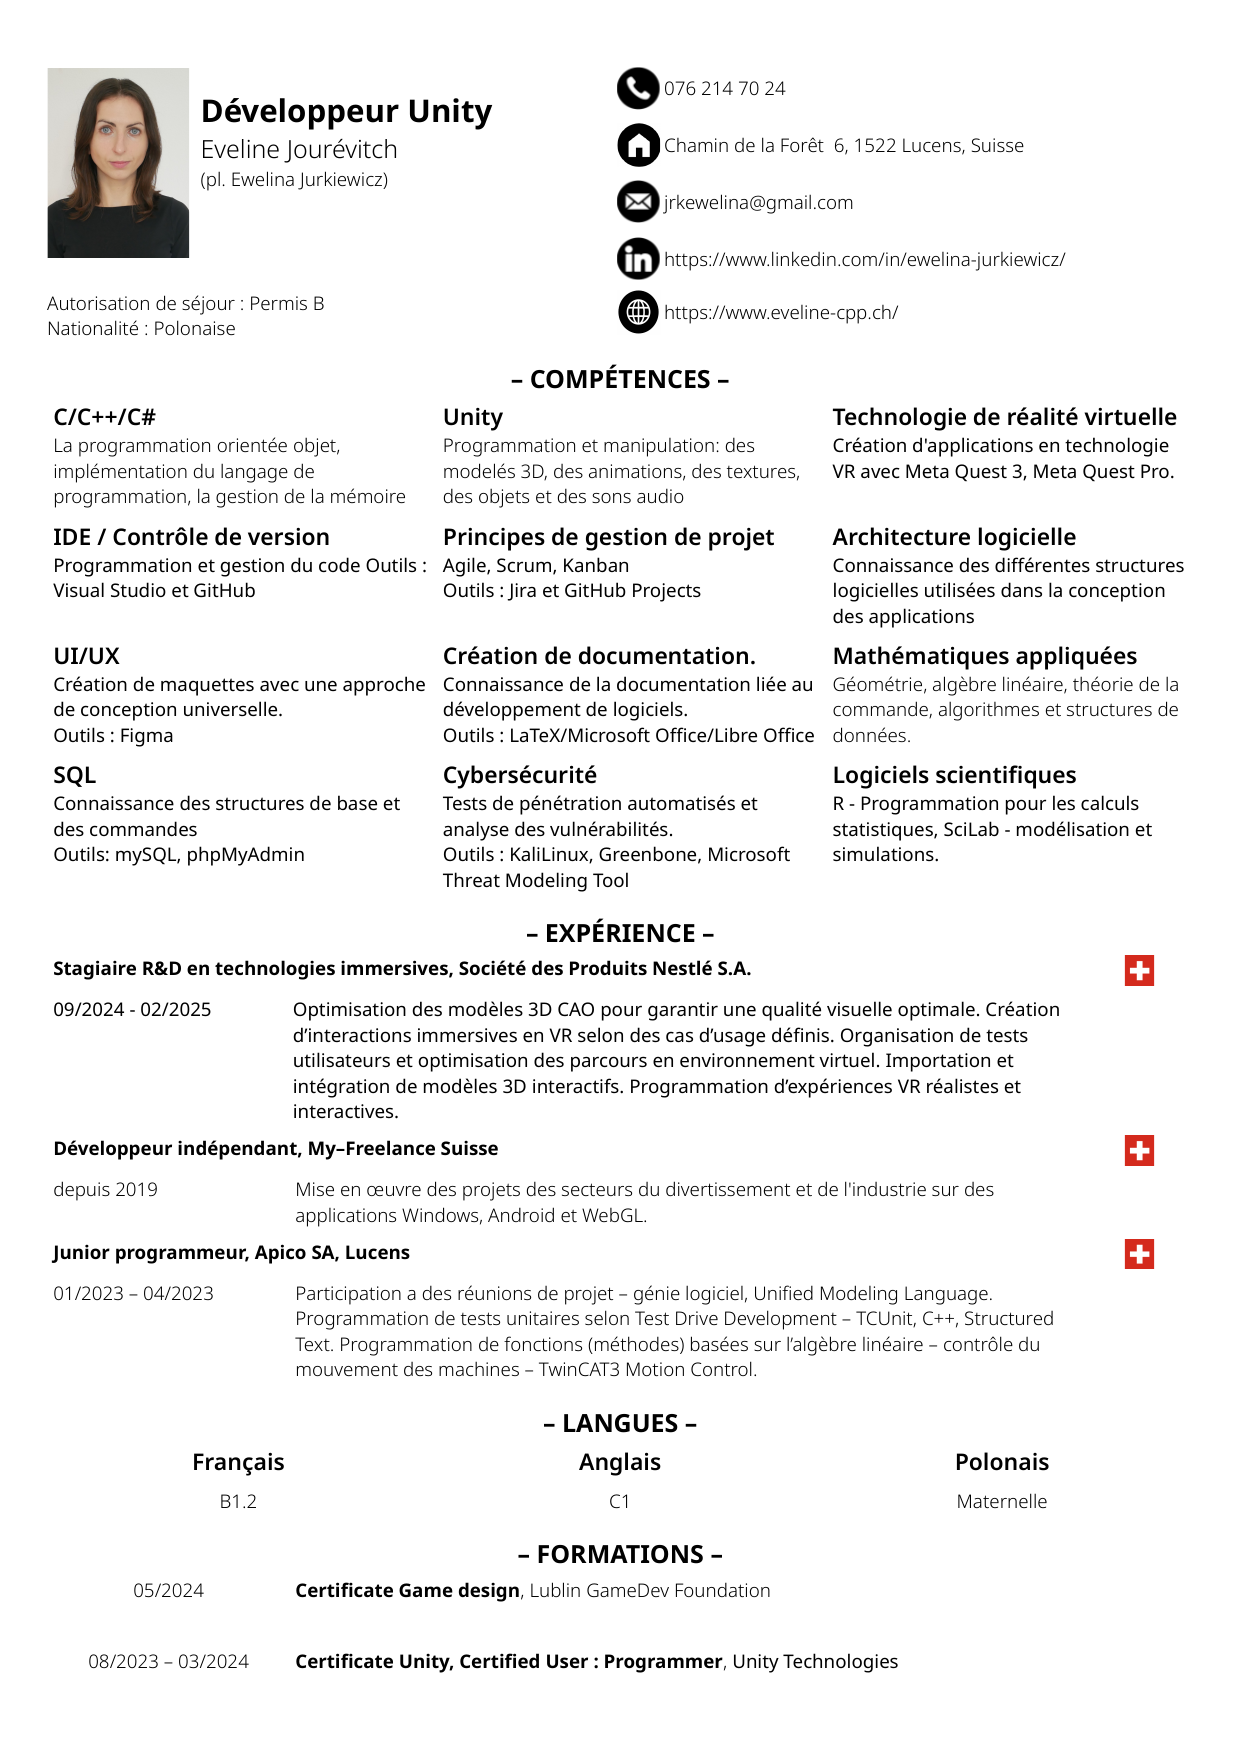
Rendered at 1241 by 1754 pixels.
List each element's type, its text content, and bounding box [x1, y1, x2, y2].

table_cell Chamin de la Forêt 6, 1522 Lucens, Suisse [614, 117, 1193, 173]
table_header 076 214 70 24 [614, 60, 1193, 117]
table_cell https://www.linkedin.com/in/ewelina-jurkiewicz/ [614, 230, 1193, 287]
table_cell Architecture logicielle Connaissance des différentes structures logicielles utilisées dans la conception des applications [827, 515, 1193, 634]
list – EXPÉRIENCE – [47, 916, 1193, 950]
picture [616, 236, 661, 281]
table_cell SQL Connaissance des structures de base et des commandes Outils: mySQL, phpMyAdmin [47, 754, 437, 898]
table_header Unity Programmation et manipulation: des modelés 3D, des animations, des textures, des objets et des sons audio [437, 396, 827, 515]
list – LANGUES – [47, 1406, 1193, 1440]
table_header C/C++/C# La programmation orientée objet, implémentation du langage de programmation, la gestion de la mémoire [47, 396, 437, 515]
table_cell [1087, 1171, 1192, 1233]
picture [1124, 1239, 1155, 1269]
table_cell [1087, 1130, 1192, 1171]
picture [617, 123, 661, 167]
table_cell Participation a des réunions de projet – génie logiciel, Unified Modeling Language. Programmation de tests unitaires selon Test Drive Development – TCUnit, C++, Structured Text. Programmation de fonctions (méthodes) basées sur l’algèbre linéaire – contrôle du mouvement des machines – TwinCAT3 Motion Control. [290, 1274, 1087, 1388]
table_cell C1 [429, 1483, 811, 1519]
table_header Stagiaire R&D en technologies immersives, Société des Produits Nestlé S.A. [47, 950, 1087, 991]
table_cell Mise en œuvre des projets des secteurs du divertissement et de l'industrie sur des applications Windows, Android et WebGL. [290, 1171, 1087, 1233]
picture [1124, 1135, 1155, 1166]
table_cell depuis 2019 [47, 1171, 289, 1233]
table_cell B1.2 [47, 1483, 429, 1519]
table_cell Création de documentation. Connaissance de la documentation liée au développement de logiciels. Outils : LaTeX/Microsoft Office/Libre Office [437, 634, 827, 753]
picture [47, 68, 190, 258]
table_header Français [47, 1440, 429, 1482]
picture [1124, 955, 1155, 986]
table_header [1087, 950, 1192, 991]
table_header Polonais [811, 1440, 1193, 1482]
table_cell Junior programmeur, Apico SA, Lucens [47, 1234, 1087, 1274]
table_cell Cybersécurité Tests de pénétration automatisés et analyse des vulnérabilités. Outils : KaliLinux, Greenbone, Microsoft Threat Modeling Tool [437, 754, 827, 898]
table_cell IDE / Contrôle de version Programmation et gestion du code Outils : Visual Studio et GitHub [47, 515, 437, 634]
table_cell Principes de gestion de projet Agile, Scrum, Kanban Outils : Jira et GitHub Projects [437, 515, 827, 634]
table_cell 01/2023 – 04/2023 [47, 1274, 289, 1388]
table_cell Développeur indépendant, My–Freelance Suisse [47, 1130, 1087, 1171]
table_cell Maternelle [811, 1483, 1193, 1519]
table_cell https://www.eveline-cpp.ch/ [614, 287, 1193, 344]
table_cell Optimisation des modèles 3D CAO pour garantir une qualité visuelle optimale. Création d’interactions immersives en VR selon des cas d’usage définis. Organisation de tests utilisateurs et optimisation des parcours en environnement virtuel. Importation et intégration de modèles 3D interactifs. Programmation d’expériences VR réalistes et interactives. [287, 991, 1087, 1130]
table_header Anglais [429, 1440, 811, 1482]
table_cell Mathématiques appliquées Géométrie, algèbre linéaire, théorie de la commande, algorithmes et structures de données. [827, 634, 1193, 753]
table_header Certificate Game design, Lublin GameDev Foundation [290, 1571, 1192, 1642]
table_cell 09/2024 - 02/2025 [47, 991, 287, 1130]
table_cell UI/UX Création de maquettes avec une approche de conception universelle. Outils : Figma [47, 634, 437, 753]
table_header Technologie de réalité virtuelle Création d'applications en technologie VR avec Meta Quest 3, Meta Quest Pro. [827, 396, 1193, 515]
table_cell Certificate Unity, Certified User : Programmer, Unity Technologies [290, 1642, 1192, 1713]
table_cell Logiciels scientifiques R - Programmation pour les calculs statistiques, SciLab - modélisation et simulations. [827, 754, 1193, 898]
table_cell jrkewelina@gmail.com [614, 174, 1193, 230]
table_cell 08/2023 – 03/2024 [47, 1642, 289, 1713]
list – FORMATIONS – [47, 1537, 1193, 1571]
table_header Développeur Unity Eveline Jourévitch (pl. Ewelina Jurkiewicz) [47, 60, 614, 287]
list – COMPÉTENCES – [47, 362, 1193, 396]
table_header 05/2024 [47, 1571, 289, 1642]
table_cell [1087, 991, 1192, 1130]
table_cell [1087, 1274, 1192, 1388]
picture [616, 179, 661, 224]
table_cell Autorisation de séjour : Permis B Nationalité : Polonaise [47, 287, 614, 344]
picture [616, 66, 661, 111]
table_cell [1087, 1234, 1192, 1274]
